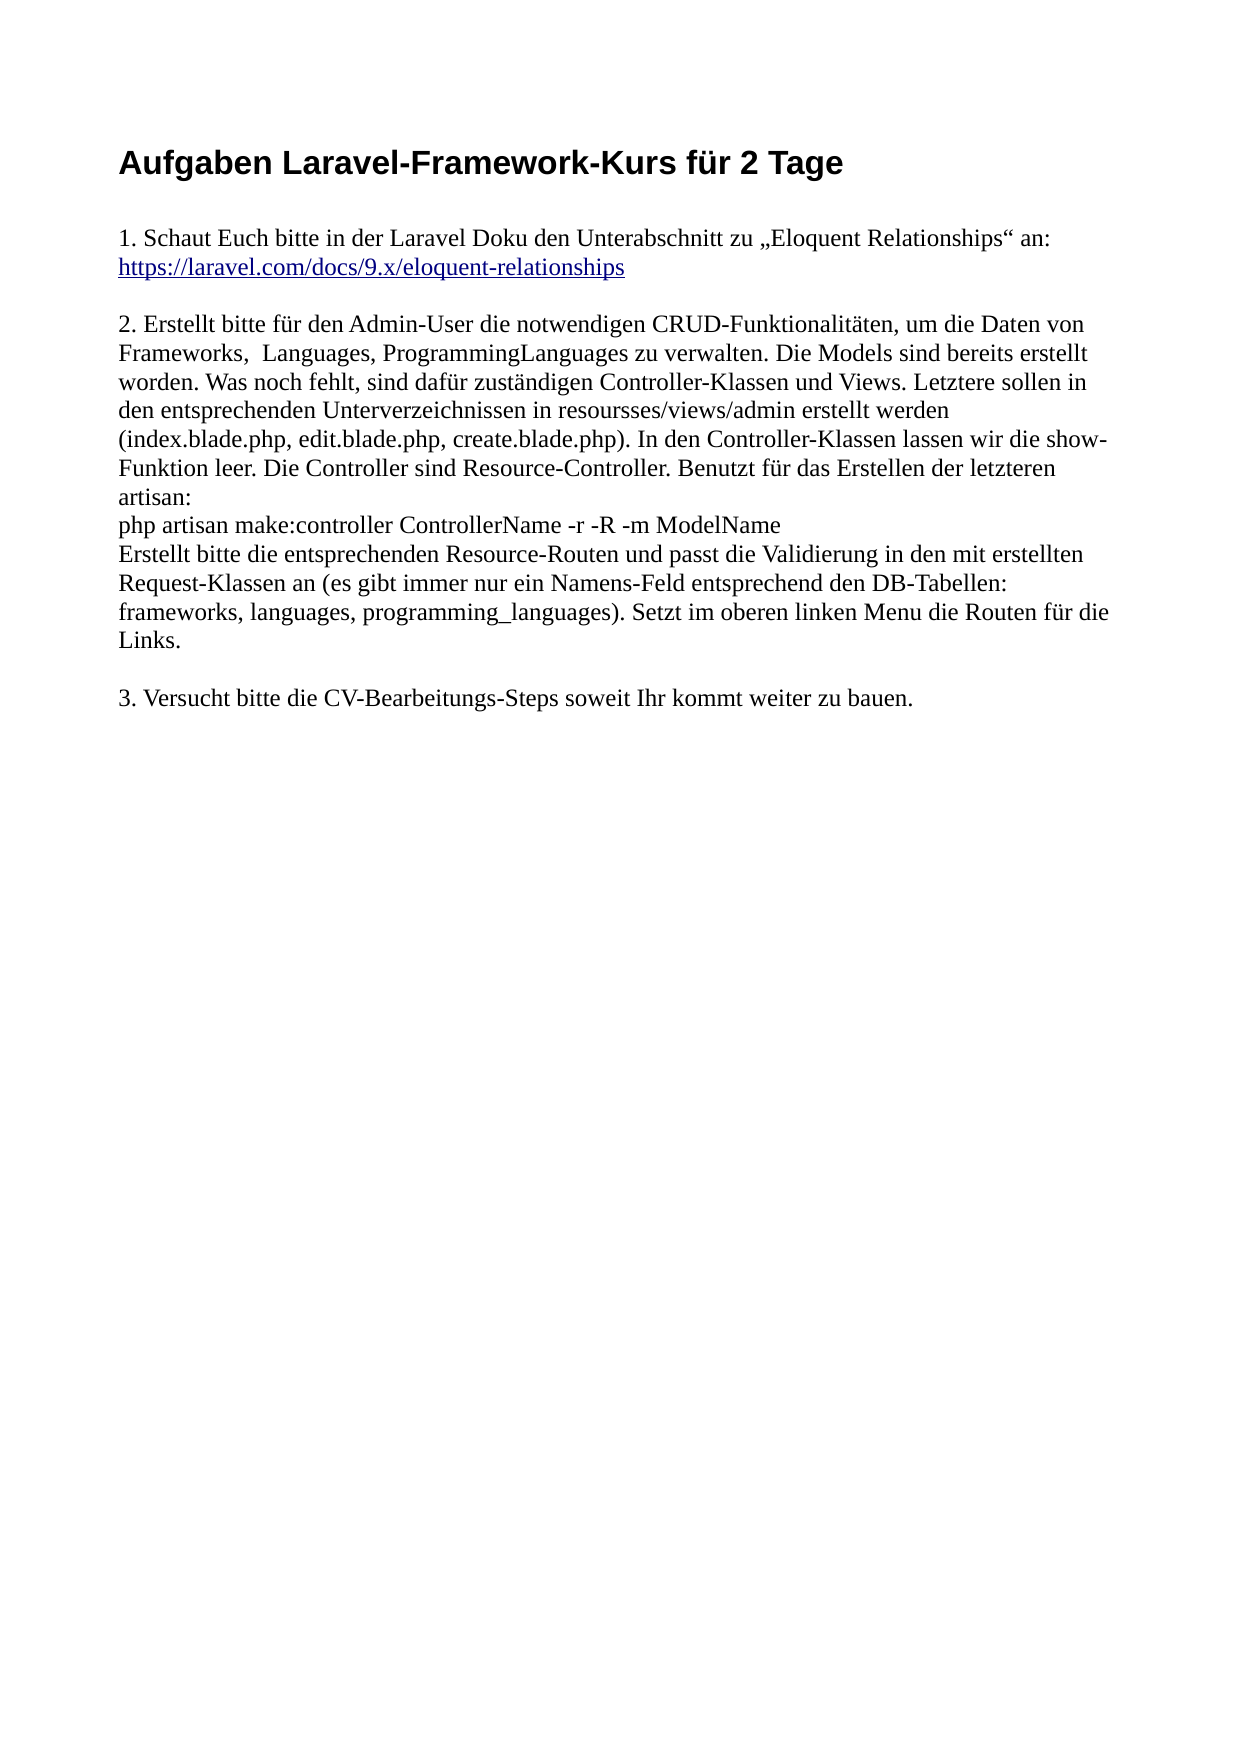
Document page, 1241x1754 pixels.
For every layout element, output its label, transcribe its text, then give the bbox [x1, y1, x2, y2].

text den entsprechenden Unterverzeichnissen in resoursses/views/admin erstellt werden (index.blade.php, edit.blade.php, create.blade.php). In den Controller-Klassen lassen wir die show-Funktion leer. Die Controller sind Resource-Controller. Benutzt für das Erstellen der letzteren artisan: [118, 396, 1122, 511]
subtitle Aufgaben Laravel-Framework-Kurs für 2 Tage [118, 143, 1122, 182]
text worden. Was noch fehlt, sind dafür zuständigen Controller-Klassen und Views. Letztere sollen in [118, 367, 1122, 396]
text Erstellt bitte die entsprechenden Resource-Routen und passt die Validierung in den mit erstellten [118, 539, 1122, 568]
text 3. Versucht bitte die CV-Bearbeitungs-Steps soweit Ihr kommt weiter zu bauen. [118, 683, 1122, 712]
text https://laravel.com/docs/9.x/eloquent-relationships [118, 252, 1122, 281]
text php artisan make:controller ControllerName -r -R -m ModelName [118, 511, 1122, 539]
text 2. Erstellt bitte für den Admin-User die notwendigen CRUD-Funktionalitäten, um die Daten von Frameworks, Languages, ProgrammingLanguages zu verwalten. Die Models sind bereits erstellt [118, 309, 1122, 367]
text Request-Klassen an (es gibt immer nur ein Namens-Feld entsprechend den DB-Tabellen: frameworks, languages, programming_languages). Setzt im oberen linken Menu die Routen für die Links. [118, 568, 1122, 654]
text 1. Schaut Euch bitte in der Laravel Doku den Unterabschnitt zu „Eloquent Relationships“ an: [118, 223, 1122, 252]
